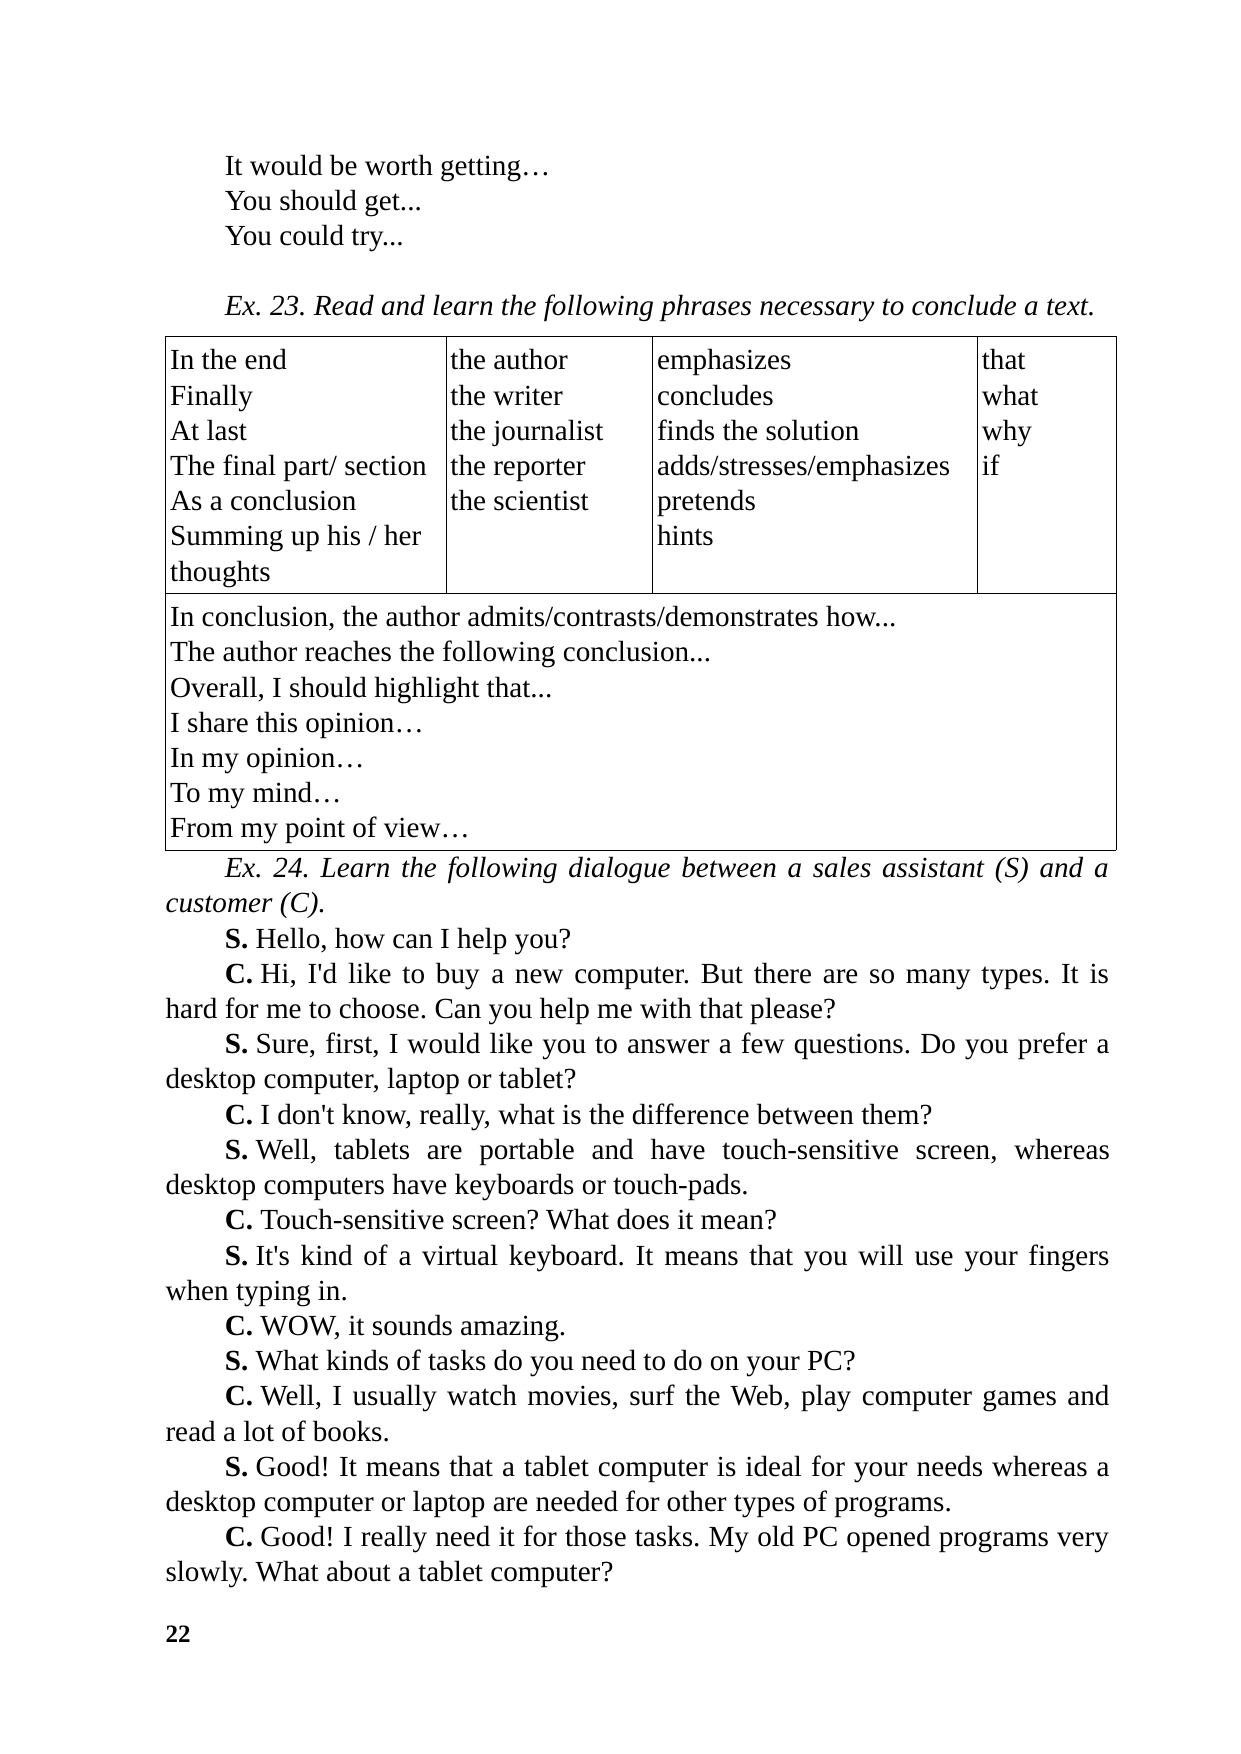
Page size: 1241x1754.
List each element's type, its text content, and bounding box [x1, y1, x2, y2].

text Ex. 24. Learn the following dialogue between a sales assistant (S) and a customer (C). [165, 851, 1110, 919]
text It would be worth getting… [165, 148, 1110, 181]
table_header the author the writer the journalist the reporter the scientist [447, 337, 652, 593]
table_header that what why if [978, 337, 1116, 593]
text C. Well, I usually watch movies, surf the Web, play computer games and read a lot of books. [165, 1378, 1110, 1447]
text C. Touch-sensitive screen? What does it mean? [165, 1202, 1110, 1236]
text C. I don't know, really, what is the difference between them? [165, 1097, 1110, 1130]
text C. WOW, it sounds amazing. [165, 1308, 1110, 1342]
text You could try... [165, 218, 1110, 252]
table_header emphasizes concludes finds the solution adds/stresses/emphasizes pretends hints [653, 337, 977, 593]
text S. Sure, first, I would like you to answer a few questions. Do you prefer a desktop computer, laptop or tablet? [165, 1026, 1110, 1095]
text S. Well, tablets are portable and have touch-sensitive screen, whereas desktop computers have keyboards or touch-pads. [165, 1132, 1110, 1201]
text You should get... [165, 183, 1110, 216]
text C. Good! I really need it for those tasks. My old PC opened programs very slowly. What about a tablet computer? [165, 1519, 1110, 1588]
text S. It's kind of a virtual keyboard. It means that you will use your fingers when typing in. [165, 1238, 1110, 1306]
table_cell In conclusion, the author admits/contrasts/demonstrates how... The author reaches the following conclusion... Overall, I should highlight that... I share this opinion… In my opinion… To my mind… From my point of view… [166, 594, 1116, 850]
text S. Hello, how can I help you? [165, 921, 1110, 954]
table_header In the end Finally At last The final part/ section As a conclusion Summing up his / her thoughts [166, 337, 446, 593]
text S. Good! It means that a tablet computer is ideal for your needs whereas a desktop computer or laptop are needed for other types of programs. [165, 1449, 1110, 1518]
text Ex. 23. Read and learn the following phrases necessary to conclude a text. [165, 288, 1110, 322]
text C. Hi, I'd like to buy a new computer. But there are so many types. It is hard for me to choose. Can you help me with that please? [165, 956, 1110, 1025]
text S. What kinds of tasks do you need to do on your PC? [165, 1343, 1110, 1377]
